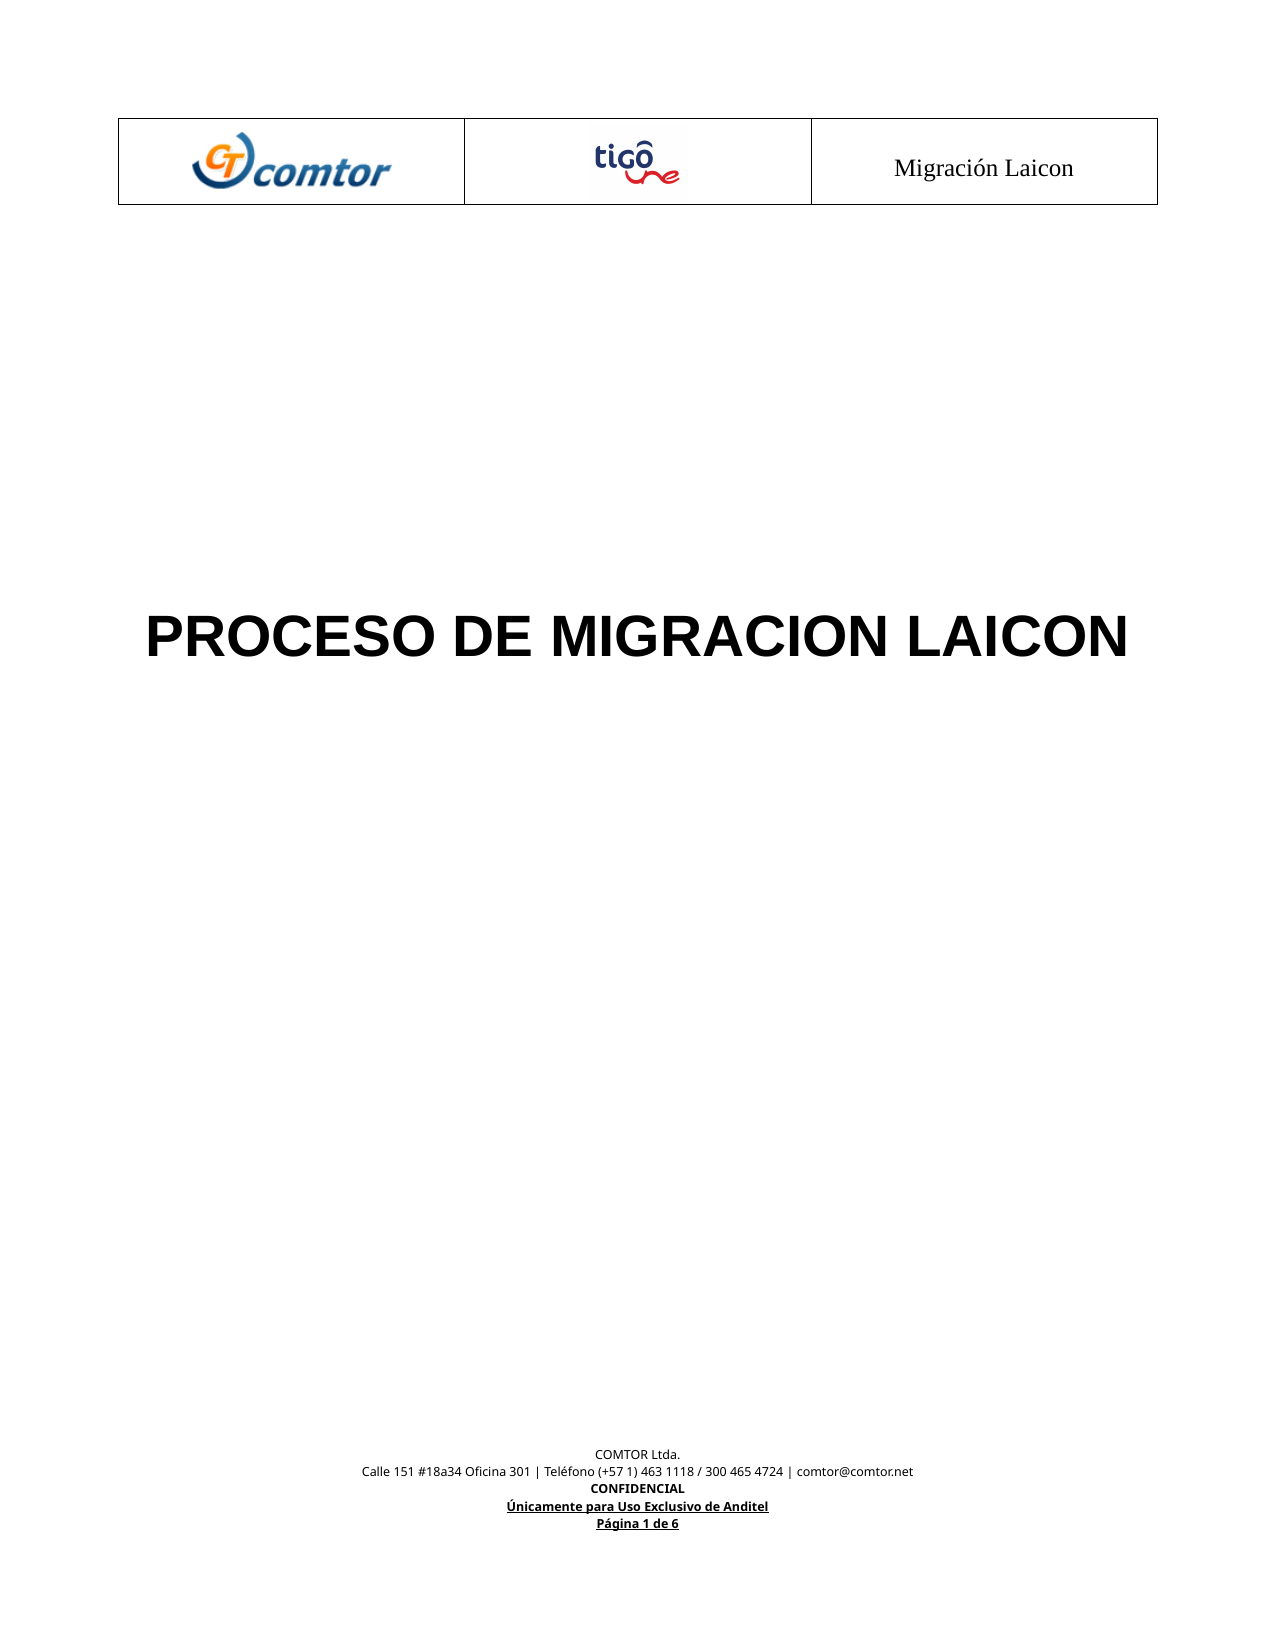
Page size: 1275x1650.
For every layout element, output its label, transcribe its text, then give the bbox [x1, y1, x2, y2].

title PROCESO DE MIGRACION LAICON [118, 601, 1157, 668]
picture [123, 123, 459, 199]
picture [588, 123, 687, 201]
